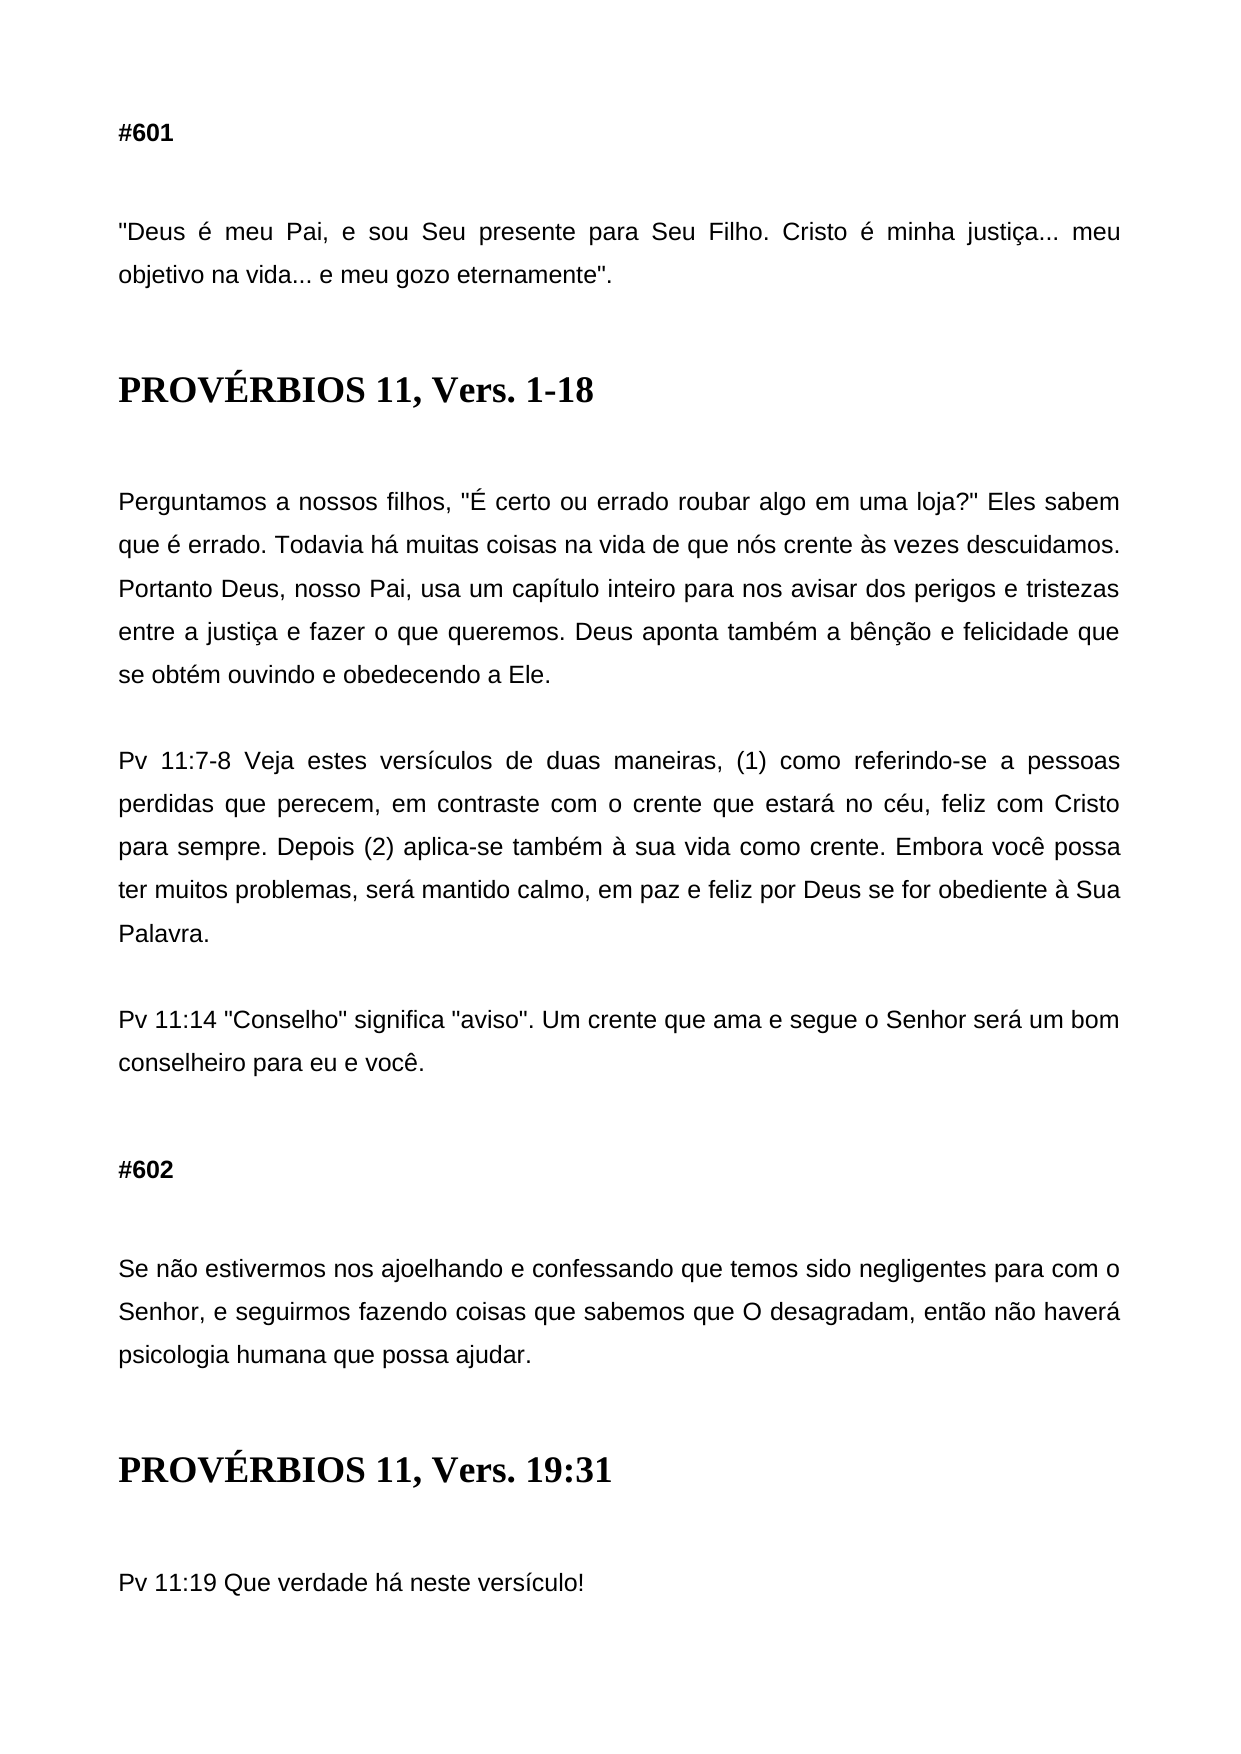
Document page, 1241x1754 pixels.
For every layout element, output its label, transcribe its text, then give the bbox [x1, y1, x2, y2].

text Pv 11:19 Que verdade há neste versículo! [118, 1567, 1122, 1596]
text "Deus é meu Pai, e sou Seu presente para Seu Filho. Cristo é minha justiça... meu objetivo na vida... e meu gozo eternamente". [118, 217, 1122, 289]
text Perguntamos a nossos filhos, "É certo ou errado roubar algo em uma loja?" Eles sabem que é errado. Todavia há muitas coisas na vida de que nós crente às vezes descuidamos. Portanto Deus, nosso Pai, usa um capítulo inteiro para nos avisar dos perigos e tristezas entre a justiça e fazer o que queremos. Deus aponta também a bênção e felicidade que se obtém ouvindo e obedecendo a Ele. [118, 487, 1122, 689]
text Pv 11:7-8 Veja estes versículos de duas maneiras, (1) como referindo-se a pessoas perdidas que perecem, em contraste com o crente que estará no céu, feliz com Cristo para sempre. Depois (2) aplica-se também à sua vida como crente. Embora você possa ter muitos problemas, será mantido calmo, em paz e feliz por Deus se for obediente à Sua Palavra. [118, 746, 1122, 947]
text Pv 11:14 "Conselho" significa "aviso". Um crente que ama e segue o Senhor será um bom conselheiro para eu e você. [118, 1005, 1122, 1077]
subtitle #602 [118, 1155, 1122, 1184]
subtitle PROVÉRBIOS 11, Vers. 1-18 [118, 367, 1122, 410]
subtitle PROVÉRBIOS 11, Vers. 19:31 [118, 1447, 1122, 1490]
subtitle #601 [118, 118, 1122, 147]
text Se não estivermos nos ajoelhando e confessando que temos sido negligentes para com o Senhor, e seguirmos fazendo coisas que sabemos que O desagradam, então não haverá psicologia humana que possa ajudar. [118, 1254, 1122, 1369]
